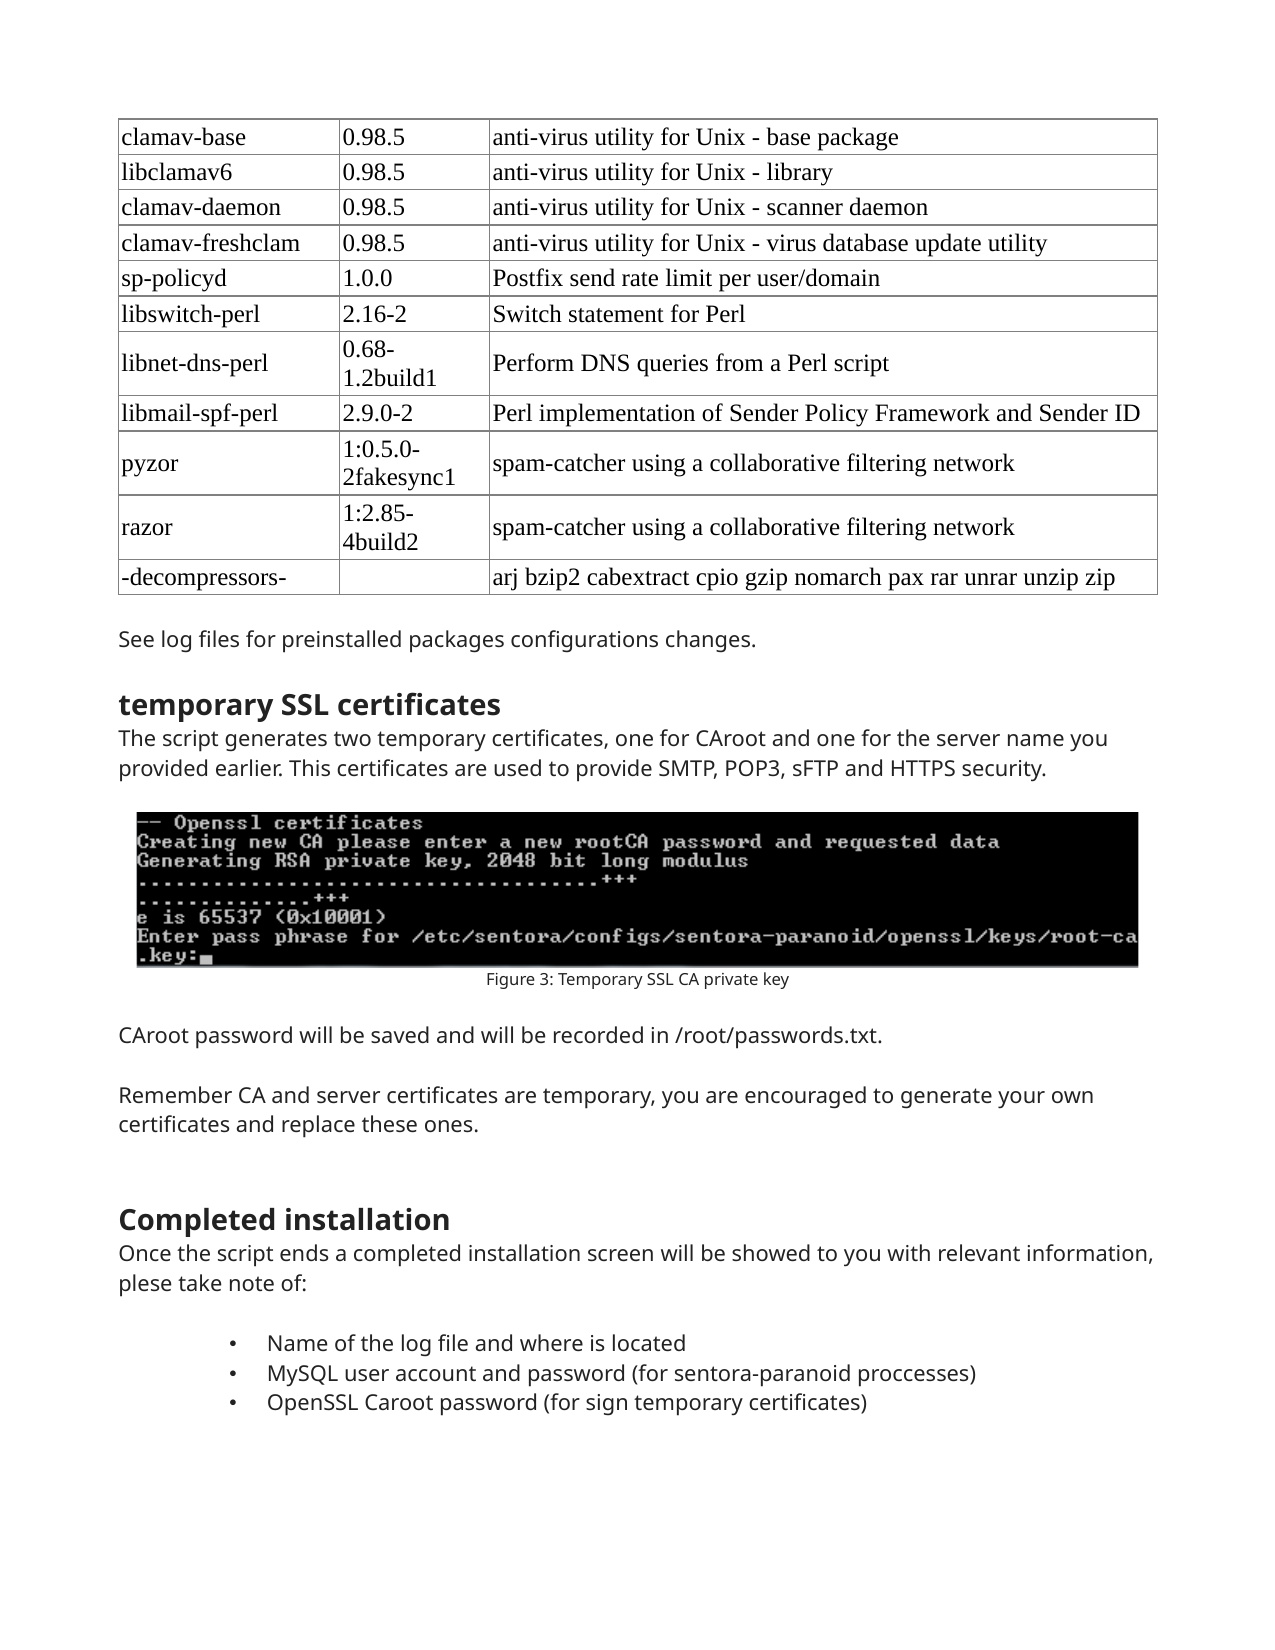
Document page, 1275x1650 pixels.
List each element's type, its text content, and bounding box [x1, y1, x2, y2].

text CAroot password will be saved and will be recorded in /root/passwords.txt. [118, 1020, 1157, 1050]
table_cell libswitch-perl [119, 297, 339, 331]
table_cell 0.98.5 [340, 226, 489, 260]
table_cell 0.98.5 [340, 155, 489, 189]
table_cell clamav-freshclam [119, 226, 339, 260]
table_cell anti-virus utility for Unix - base package [490, 120, 1157, 153]
text Remember CA and server certificates are temporary, you are encouraged to generate your own certificates and replace these ones. [118, 1079, 1157, 1139]
table_cell arj bzip2 cabextract cpio gzip nomarch pax rar unrar unzip zip [490, 560, 1157, 594]
table_cell 1:0.5.0-2fakesync1 [340, 432, 489, 494]
text Completed installation [118, 1199, 1157, 1238]
table_cell Switch statement for Perl [490, 297, 1157, 331]
text The script generates two temporary certificates, one for CAroot and one for the server name you provided earlier. This certificates are used to provide SMTP, POP3, sFTP and HTTPS security. [118, 723, 1157, 783]
table_cell 2.16-2 [340, 297, 489, 331]
table_cell libmail-spf-perl [119, 396, 339, 430]
table_cell sp-policyd [119, 261, 339, 295]
table_cell libclamav6 [119, 155, 339, 189]
table_cell spam-catcher using a collaborative filtering network [490, 496, 1157, 558]
text Figure 3: Temporary SSL CA private key [118, 813, 1157, 990]
text temporary SSL certificates [118, 684, 1157, 723]
table_cell clamav-daemon [119, 190, 339, 224]
table_cell clamav-base [119, 120, 339, 153]
table_cell 1.0.0 [340, 261, 489, 295]
table_cell anti-virus utility for Unix - scanner daemon [490, 190, 1157, 224]
picture [136, 812, 1139, 968]
table_cell Perl implementation of Sender Policy Framework and Sender ID [490, 396, 1157, 430]
table_cell 1:2.85-4build2 [340, 496, 489, 558]
table_cell [340, 560, 489, 594]
table_cell Perform DNS queries from a Perl script [490, 332, 1157, 395]
table_cell anti-virus utility for Unix - library [490, 155, 1157, 189]
list MySQL user account and password (for sentora-paranoid proccesses) [229, 1358, 1157, 1387]
table_cell libnet-dns-perl [119, 332, 339, 395]
table_cell 0.68-1.2build1 [340, 332, 489, 395]
table_cell 0.98.5 [340, 190, 489, 224]
table_cell pyzor [119, 432, 339, 494]
table_cell Postfix send rate limit per user/domain [490, 261, 1157, 295]
text Once the script ends a completed installation screen will be showed to you with relevant information, plese take note of: [118, 1238, 1157, 1298]
list Name of the log file and where is located [229, 1328, 1157, 1358]
table_cell anti-virus utility for Unix - virus database update utility [490, 226, 1157, 260]
table_cell spam-catcher using a collaborative filtering network [490, 432, 1157, 494]
table_cell 0.98.5 [340, 120, 489, 153]
text See log files for preinstalled packages configurations changes. [118, 624, 1157, 654]
table_cell -decompressors- [119, 560, 339, 594]
list OpenSSL Caroot password (for sign temporary certificates) [229, 1387, 1157, 1417]
table_cell razor [119, 496, 339, 558]
table_cell 2.9.0-2 [340, 396, 489, 430]
